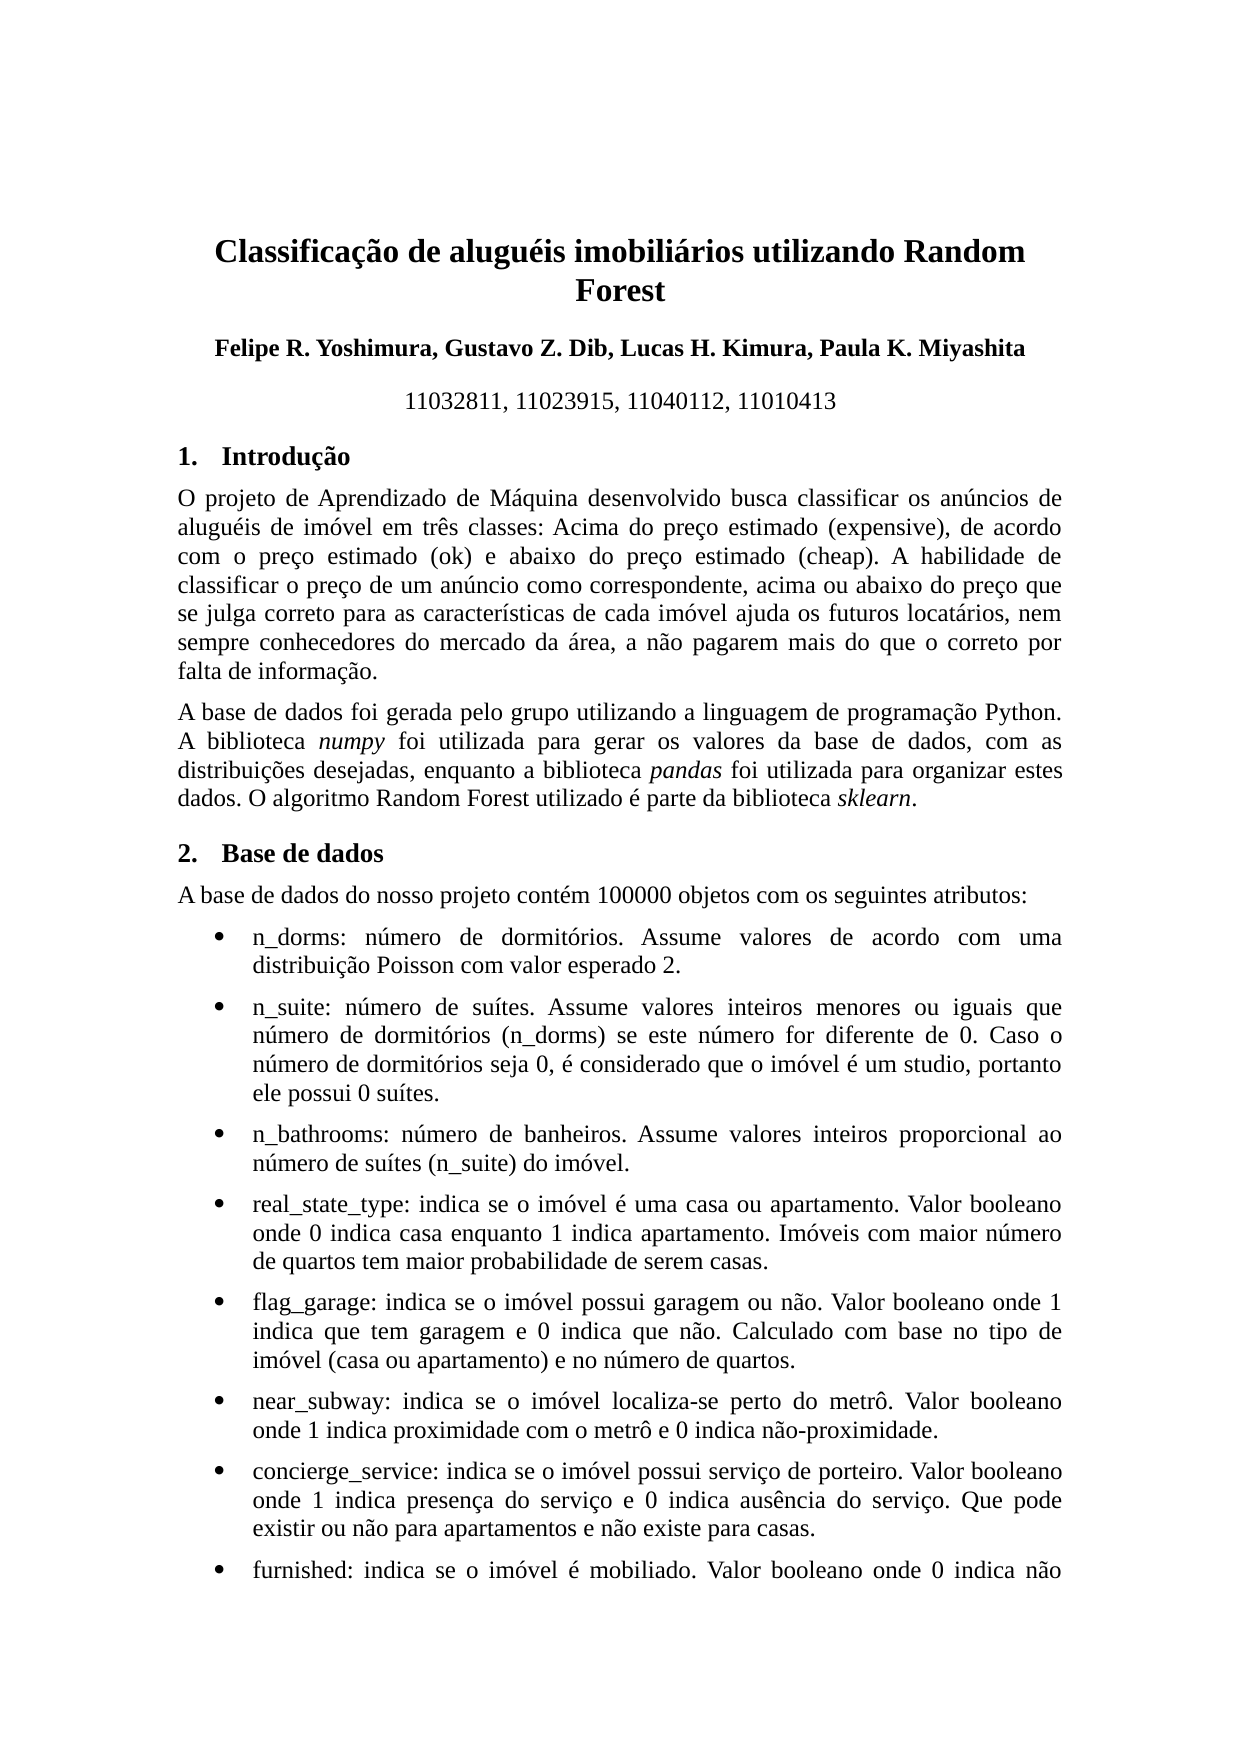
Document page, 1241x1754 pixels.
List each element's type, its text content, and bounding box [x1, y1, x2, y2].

title Base de dados [177, 837, 1063, 868]
text 11032811, 11023915, 11040112, 11010413 [177, 386, 1063, 415]
list furnished: indica se o imóvel é mobiliado. Valor booleano onde 0 indica não [215, 1555, 1063, 1583]
list near_subway: indica se o imóvel localiza-se perto do metrô. Valor booleano onde 1 indica proximidade com o metrô e 0 indica não-proximidade. [215, 1386, 1063, 1444]
list n_bathrooms: número de banheiros. Assume valores inteiros proporcional ao número de suítes (n_suite) do imóvel. [215, 1119, 1063, 1176]
text O projeto de Aprendizado de Máquina desenvolvido busca classificar os anúncios de aluguéis de imóvel em três classes: Acima do preço estimado (expensive), de acordo com o preço estimado (ok) e abaixo do preço estimado (cheap). A habilidade de classificar o preço de um anúncio como correspondente, acima ou abaixo do preço que se julga correto para as características de cada imóvel ajuda os futuros locatários, nem sempre conhecedores do mercado da área, a não pagarem mais do que o correto por falta de informação. [177, 483, 1063, 685]
text A base de dados foi gerada pelo grupo utilizando a linguagem de programação Python. A biblioteca numpy foi utilizada para gerar os valores da base de dados, com as distribuições desejadas, enquanto a biblioteca pandas foi utilizada para organizar estes dados. O algoritmo Random Forest utilizado é parte da biblioteca sklearn. [177, 697, 1063, 812]
list n_suite: número de suítes. Assume valores inteiros menores ou iguais que número de dormitórios (n_dorms) se este número for diferente de 0. Caso o número de dormitórios seja 0, é considerado que o imóvel é um studio, portanto ele possui 0 suítes. [215, 992, 1063, 1107]
text Felipe R. Yoshimura, Gustavo Z. Dib, Lucas H. Kimura, Paula K. Miyashita [177, 333, 1063, 362]
list concierge_service: indica se o imóvel possui serviço de porteiro. Valor booleano onde 1 indica presença do serviço e 0 indica ausência do serviço. Que pode existir ou não para apartamentos e não existe para casas. [215, 1456, 1063, 1542]
list n_dorms: número de dormitórios. Assume valores de acordo com uma distribuição Poisson com valor esperado 2. [215, 922, 1063, 979]
title Classificação de aluguéis imobiliários utilizando Random Forest [177, 231, 1063, 308]
title Introdução [177, 440, 1063, 471]
text A base de dados do nosso projeto contém 100000 objetos com os seguintes atributos: [177, 881, 1063, 909]
list real_state_type: indica se o imóvel é uma casa ou apartamento. Valor booleano onde 0 indica casa enquanto 1 indica apartamento. Imóveis com maior número de quartos tem maior probabilidade de serem casas. [215, 1189, 1063, 1275]
list flag_garage: indica se o imóvel possui garagem ou não. Valor booleano onde 1 indica que tem garagem e 0 indica que não. Calculado com base no tipo de imóvel (casa ou apartamento) e no número de quartos. [215, 1287, 1063, 1374]
